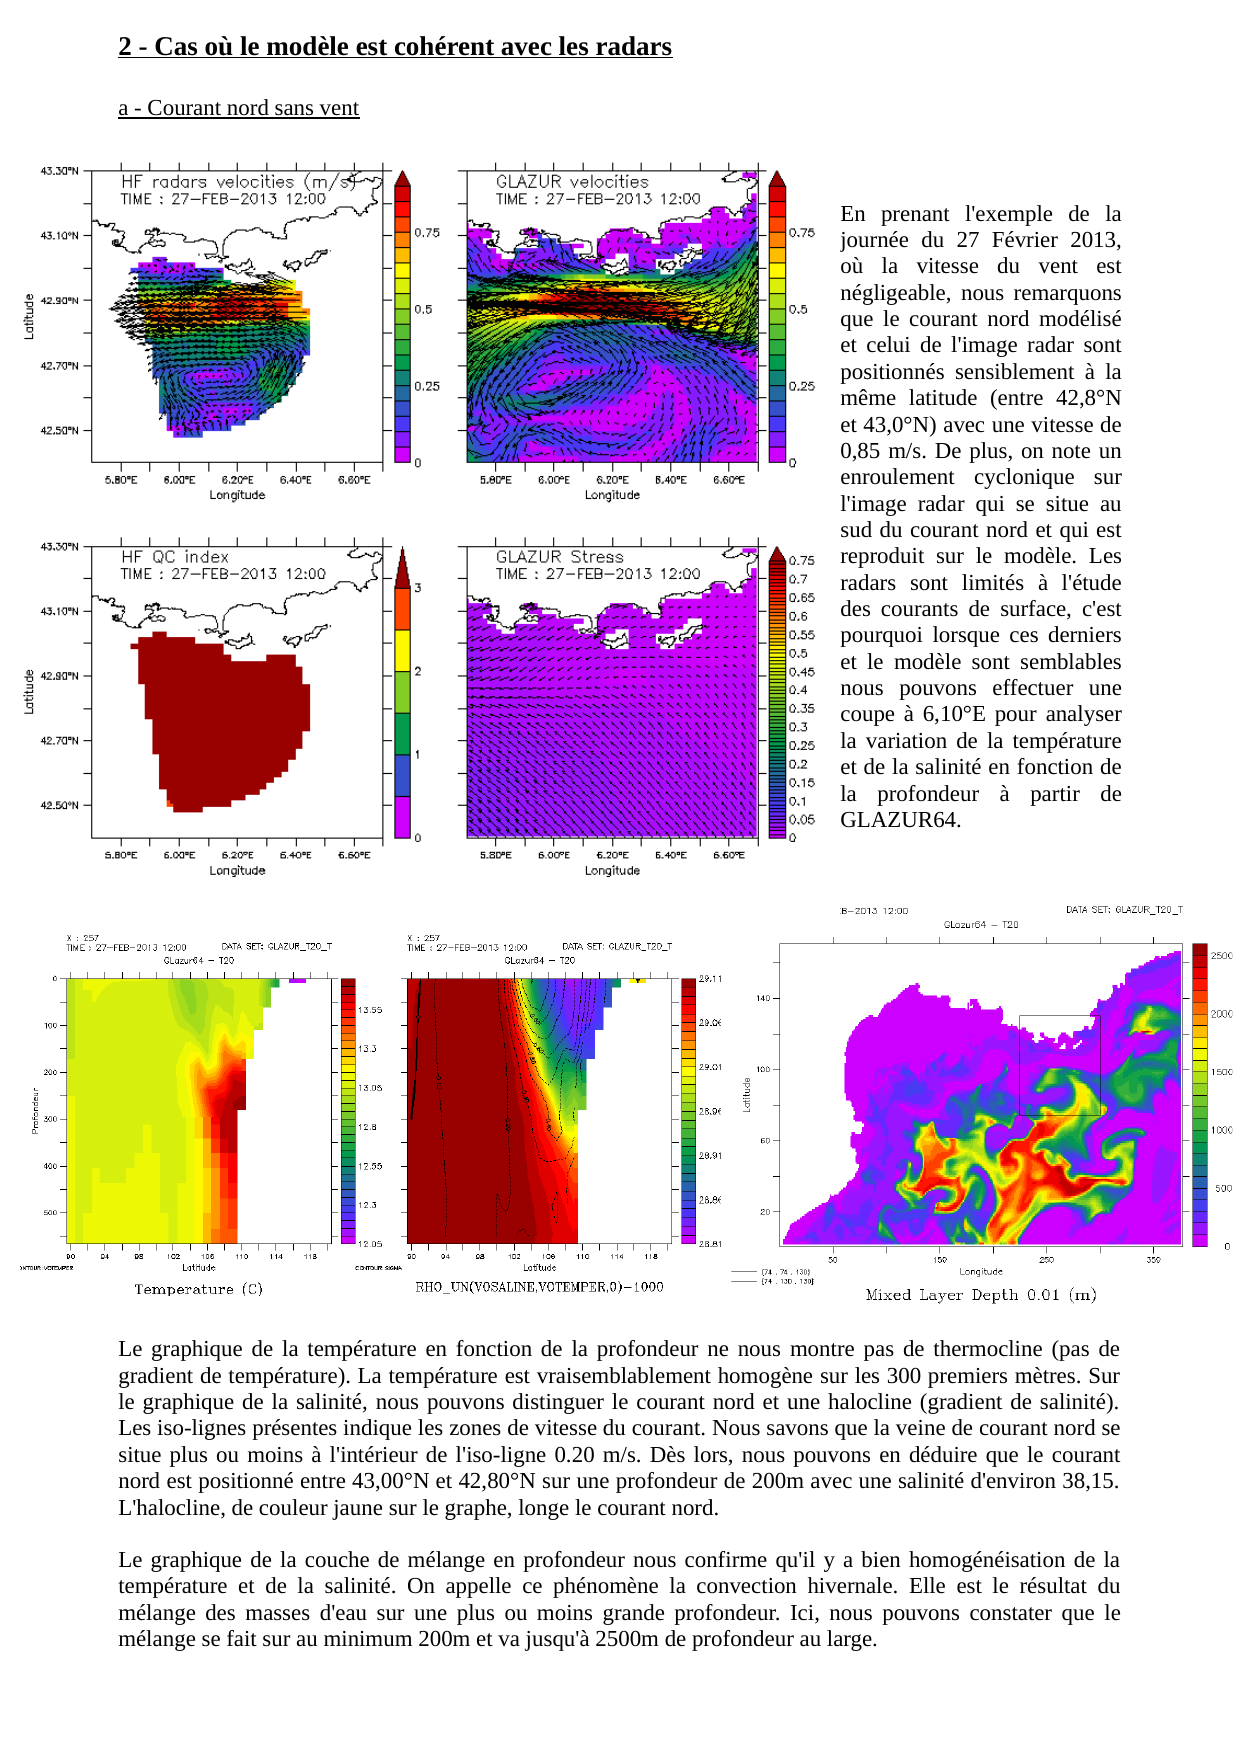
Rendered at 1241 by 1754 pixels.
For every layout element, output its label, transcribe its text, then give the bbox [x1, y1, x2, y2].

picture [8, 142, 1233, 1305]
text a - Courant nord sans vent [118, 94, 1122, 121]
text 2 - Cas où le modèle est cohérent avec les radars [118, 30, 1122, 61]
text En prenant l'exemple de la journée du 27 Février 2013, où la vitesse du vent est négligeable, nous remarquons que le courant nord modélisé et celui de l'image radar sont positionnés sensiblement à la même latitude (entre 42,8°N et 43,0°N) avec une vitesse de 0,85 m/s. De plus, on note un enroulement cyclonique sur l'image radar qui se situe au sud du courant nord et qui est reproduit sur le modèle. Les radars sont limités à l'étude des courants de surface, c'est pourquoi lorsque ces derniers et le modèle sont semblables nous pouvons effectuer une coupe à 6,10°E pour analyser la variation de la température et de la salinité en fonction de la profondeur à partir de GLAZUR64. [841, 200, 1122, 832]
text Le graphique de la couche de mélange en profondeur nous confirme qu'il y a bien homogénéisation de la température et de la salinité. On appelle ce phénomène la convection hivernale. Elle est le résultat du mélange des masses d'eau sur une plus ou moins grande profondeur. Ici, nous pouvons constater que le mélange se fait sur au minimum 200m et va jusqu'à 2500m de profondeur au large. [118, 1546, 1122, 1652]
picture [20, 935, 721, 1296]
text Le graphique de la température en fonction de la profondeur ne nous montre pas de thermocline (pas de gradient de température). La température est vraisemblablement homogène sur les 300 premiers mètres. Sur le graphique de la salinité, nous pouvons distinguer le courant nord et une halocline (gradient de salinité). Les iso-lignes présentes indique les zones de vitesse du courant. Nous savons que la veine de courant nord se situe plus ou moins à l'intérieur de l'iso-ligne 0.20 m/s. Dès lors, nous pouvons en déduire que le courant nord est positionné entre 43,00°N et 42,80°N sur une profondeur de 200m avec une salinité d'environ 38,15. L'halocline, de couleur jaune sur le graphe, longe le courant nord. [118, 1335, 1122, 1520]
